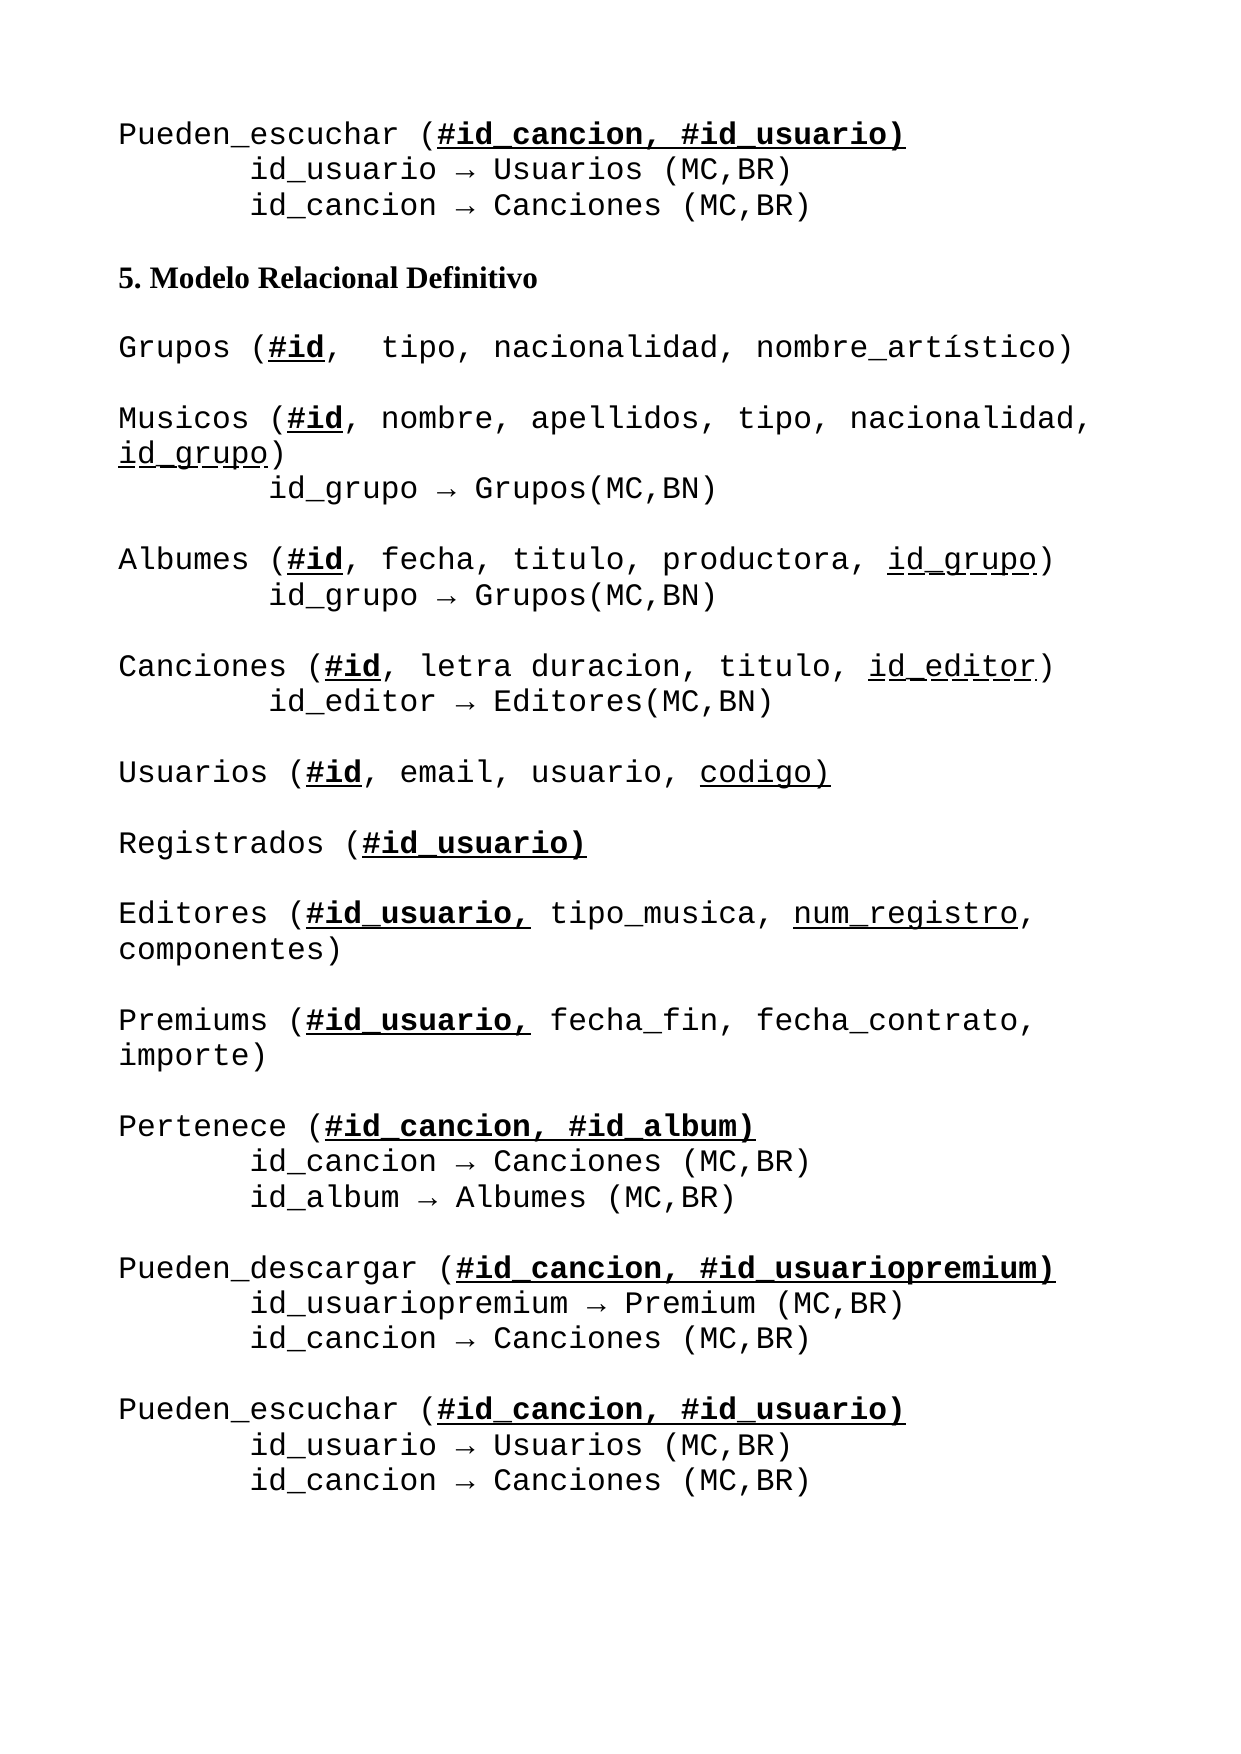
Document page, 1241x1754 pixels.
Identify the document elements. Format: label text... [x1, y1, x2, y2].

text Canciones (#id, letra duracion, titulo, id_editor) [118, 650, 1122, 685]
text Registrados (#id_usuario) [118, 827, 1122, 862]
text id_usuariopremium → Premium (MC,BR) [118, 1287, 1122, 1323]
text id_grupo → Grupos(MC,BN) [118, 473, 1122, 508]
text id_cancion → Canciones (MC,BR) [118, 189, 1122, 224]
text id_grupo → Grupos(MC,BN) [118, 579, 1122, 614]
text id_cancion → Canciones (MC,BR) [118, 1146, 1122, 1181]
text id_editor → Editores(MC,BN) [118, 685, 1122, 721]
text Usuarios (#id, email, usuario, codigo) [118, 756, 1122, 792]
text id_usuario → Usuarios (MC,BR) [118, 153, 1122, 189]
text 5. Modelo Relacional Definitivo [118, 260, 1122, 296]
text id_cancion → Canciones (MC,BR) [118, 1323, 1122, 1358]
text id_cancion → Canciones (MC,BR) [118, 1464, 1122, 1500]
text Musicos (#id, nombre, apellidos, tipo, nacionalidad, id_grupo) [118, 402, 1122, 473]
text Premiums (#id_usuario, fecha_fin, fecha_contrato, importe) [118, 1004, 1122, 1075]
text Pueden_escuchar (#id_cancion, #id_usuario) [118, 118, 1122, 153]
text Pueden_escuchar (#id_cancion, #id_usuario) [118, 1394, 1122, 1429]
text Pertenece (#id_cancion, #id_album) [118, 1110, 1122, 1146]
text Editores (#id_usuario, tipo_musica, num_registro, componentes) [118, 898, 1122, 969]
text Grupos (#id, tipo, nacionalidad, nombre_artístico) [118, 331, 1122, 367]
text Albumes (#id, fecha, titulo, productora, id_grupo) [118, 544, 1122, 579]
text id_album → Albumes (MC,BR) [118, 1181, 1122, 1217]
text Pueden_descargar (#id_cancion, #id_usuariopremium) [118, 1252, 1122, 1287]
text id_usuario → Usuarios (MC,BR) [118, 1429, 1122, 1464]
